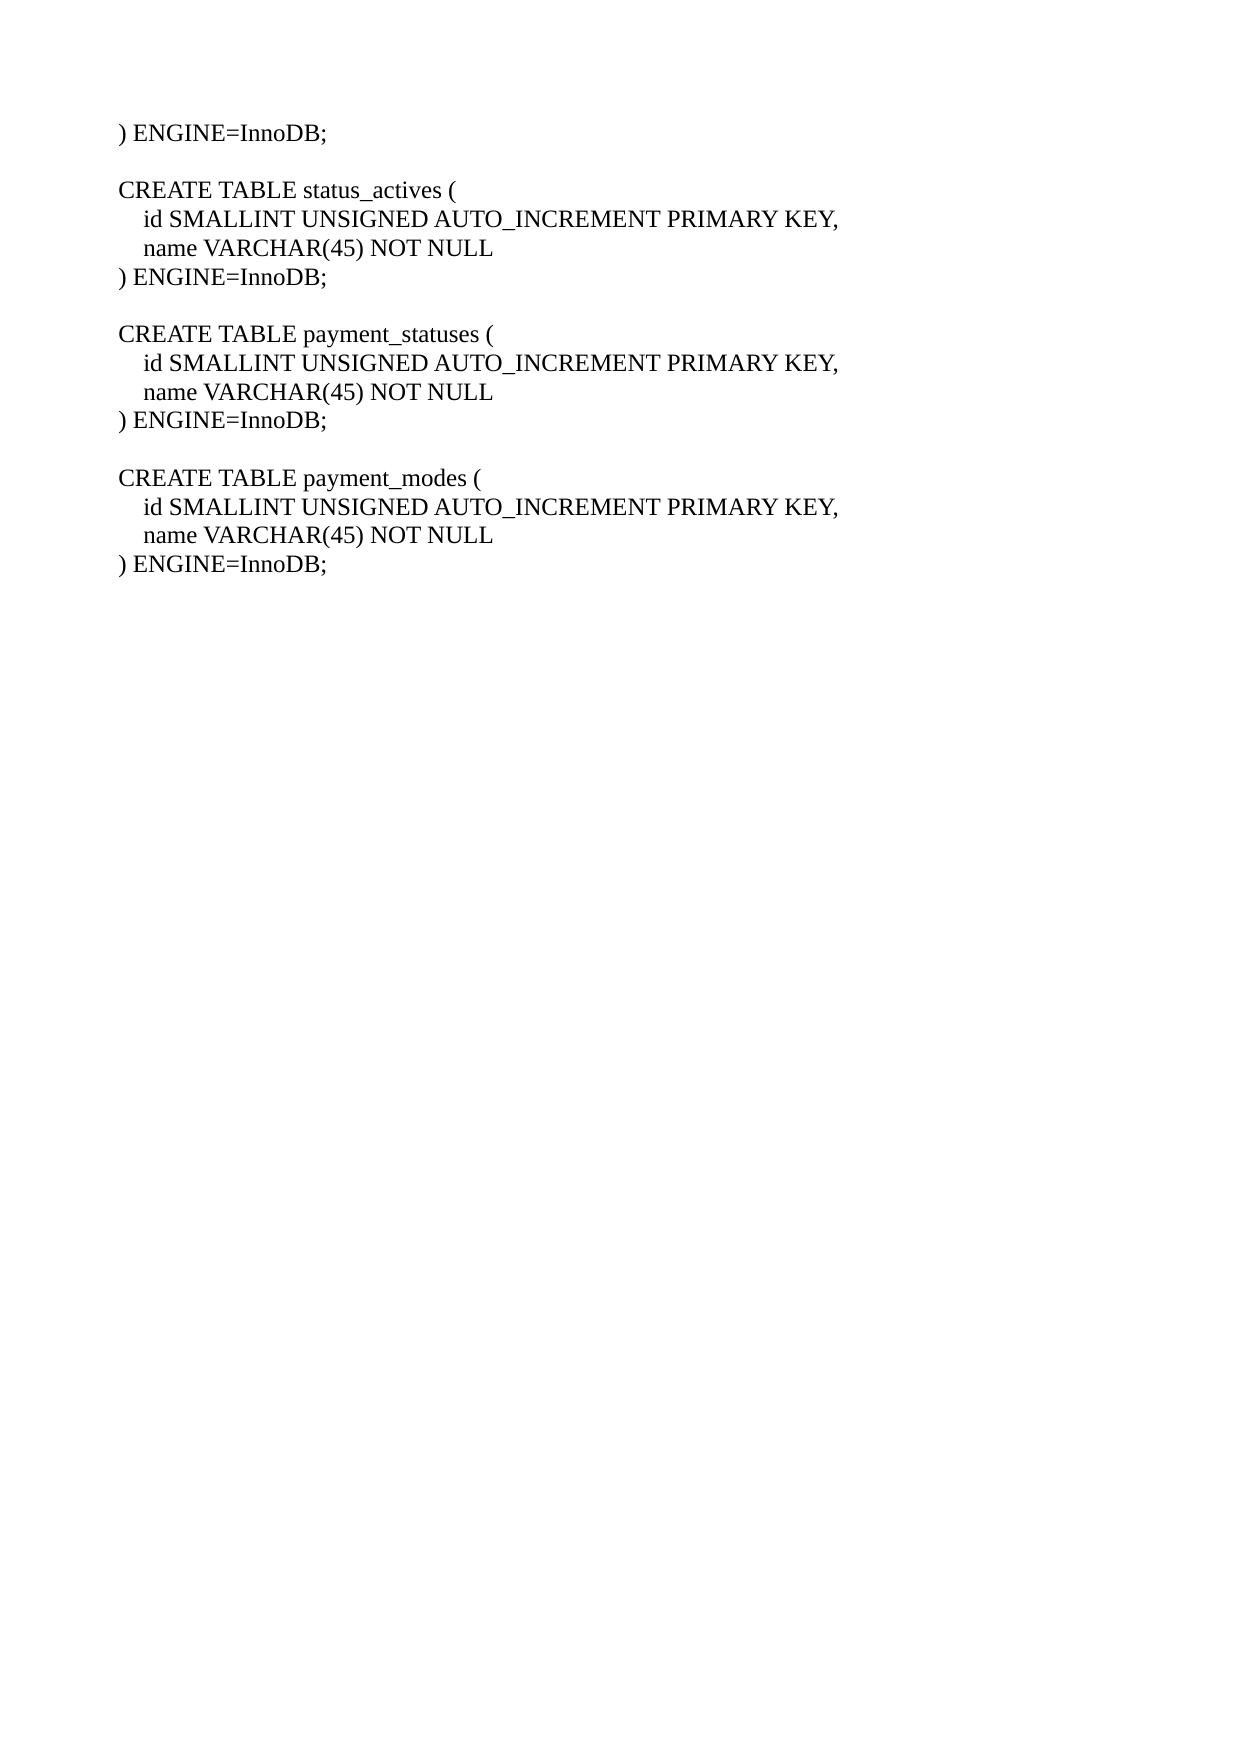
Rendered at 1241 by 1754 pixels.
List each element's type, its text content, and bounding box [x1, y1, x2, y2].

text name VARCHAR(45) NOT NULL [118, 521, 1122, 549]
text ) ENGINE=InnoDB; [118, 549, 1122, 578]
text name VARCHAR(45) NOT NULL [118, 233, 1122, 262]
text id SMALLINT UNSIGNED AUTO_INCREMENT PRIMARY KEY, [118, 204, 1122, 233]
text id SMALLINT UNSIGNED AUTO_INCREMENT PRIMARY KEY, [118, 492, 1122, 521]
text CREATE TABLE payment_statuses ( [118, 319, 1122, 348]
text name VARCHAR(45) NOT NULL [118, 377, 1122, 406]
text ) ENGINE=InnoDB; [118, 262, 1122, 291]
text ) ENGINE=InnoDB; [118, 118, 1122, 147]
text id SMALLINT UNSIGNED AUTO_INCREMENT PRIMARY KEY, [118, 348, 1122, 377]
text ) ENGINE=InnoDB; [118, 406, 1122, 434]
text CREATE TABLE payment_modes ( [118, 463, 1122, 492]
text CREATE TABLE status_actives ( [118, 176, 1122, 204]
